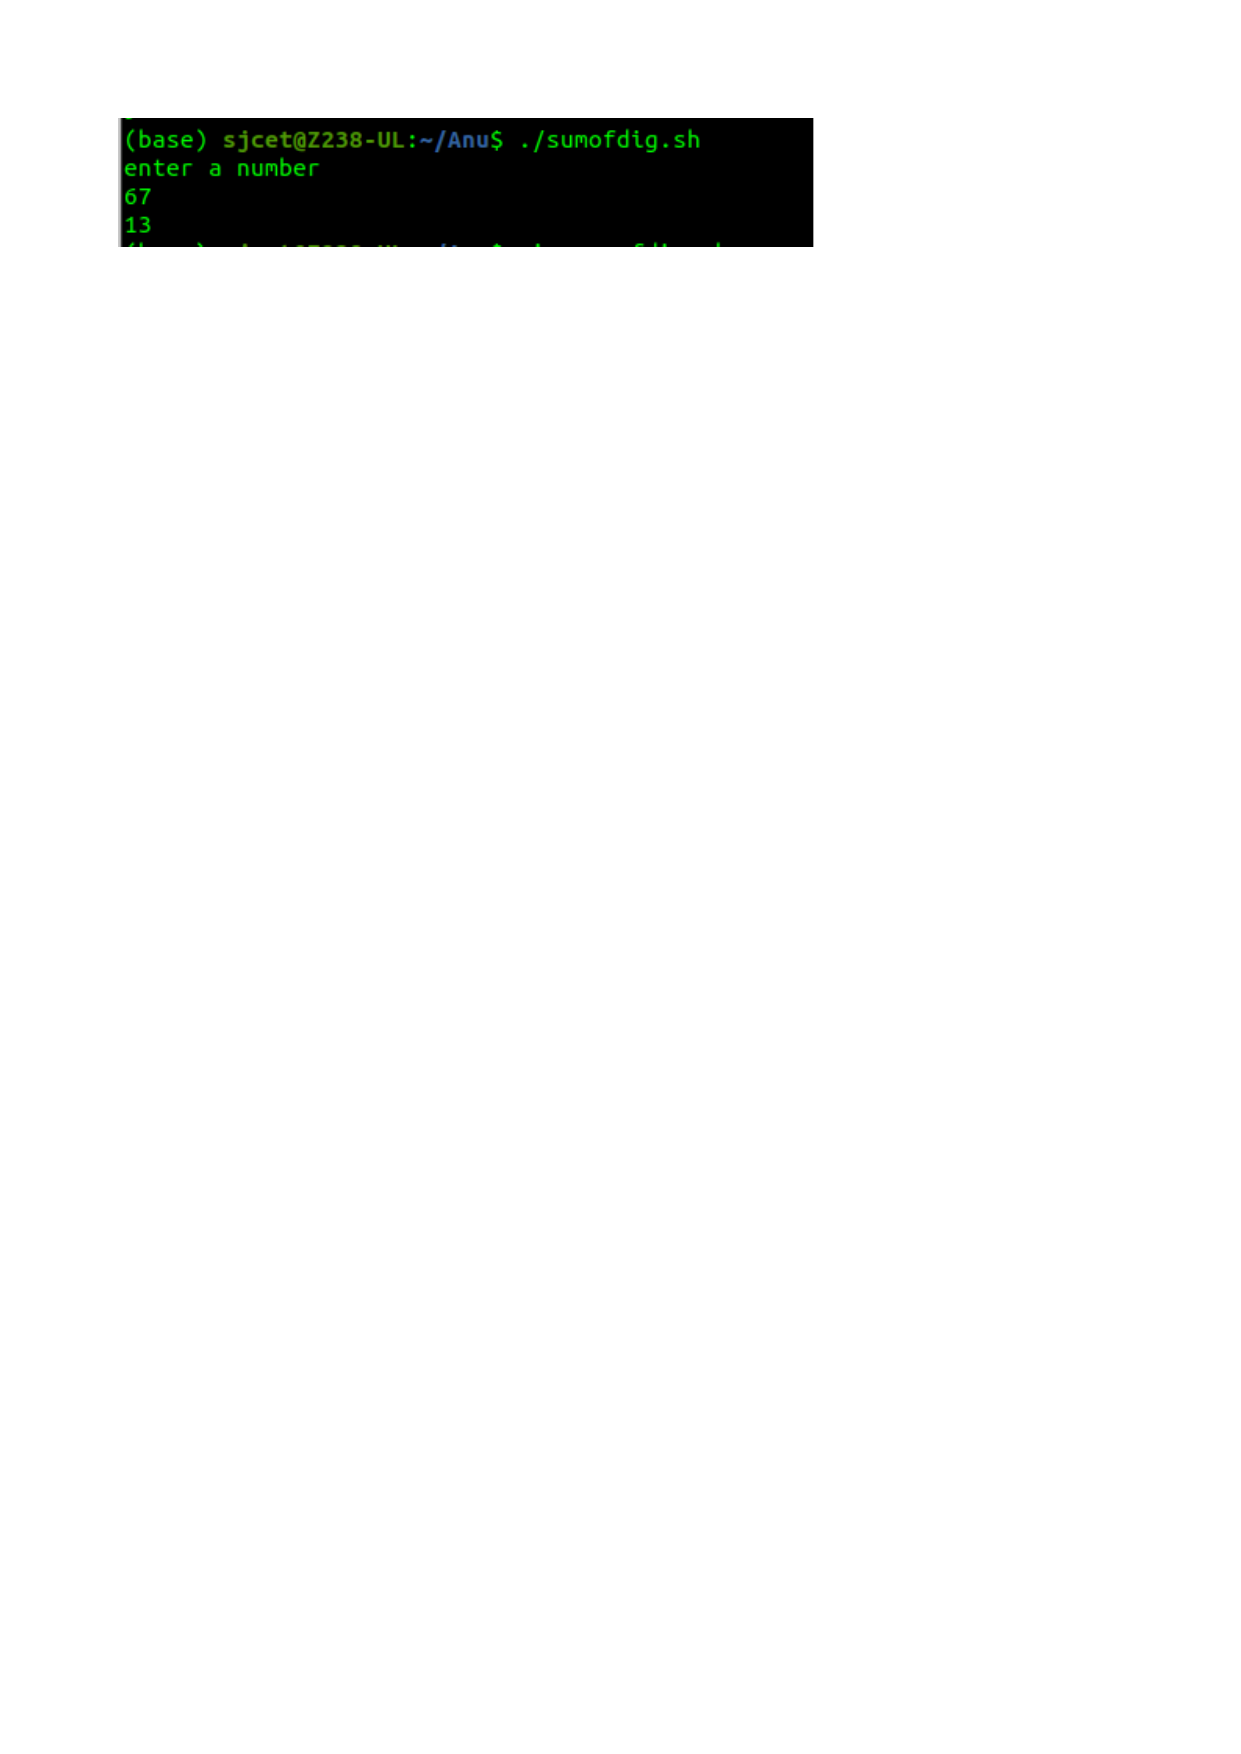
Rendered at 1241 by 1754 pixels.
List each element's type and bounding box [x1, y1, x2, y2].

picture [118, 118, 814, 247]
